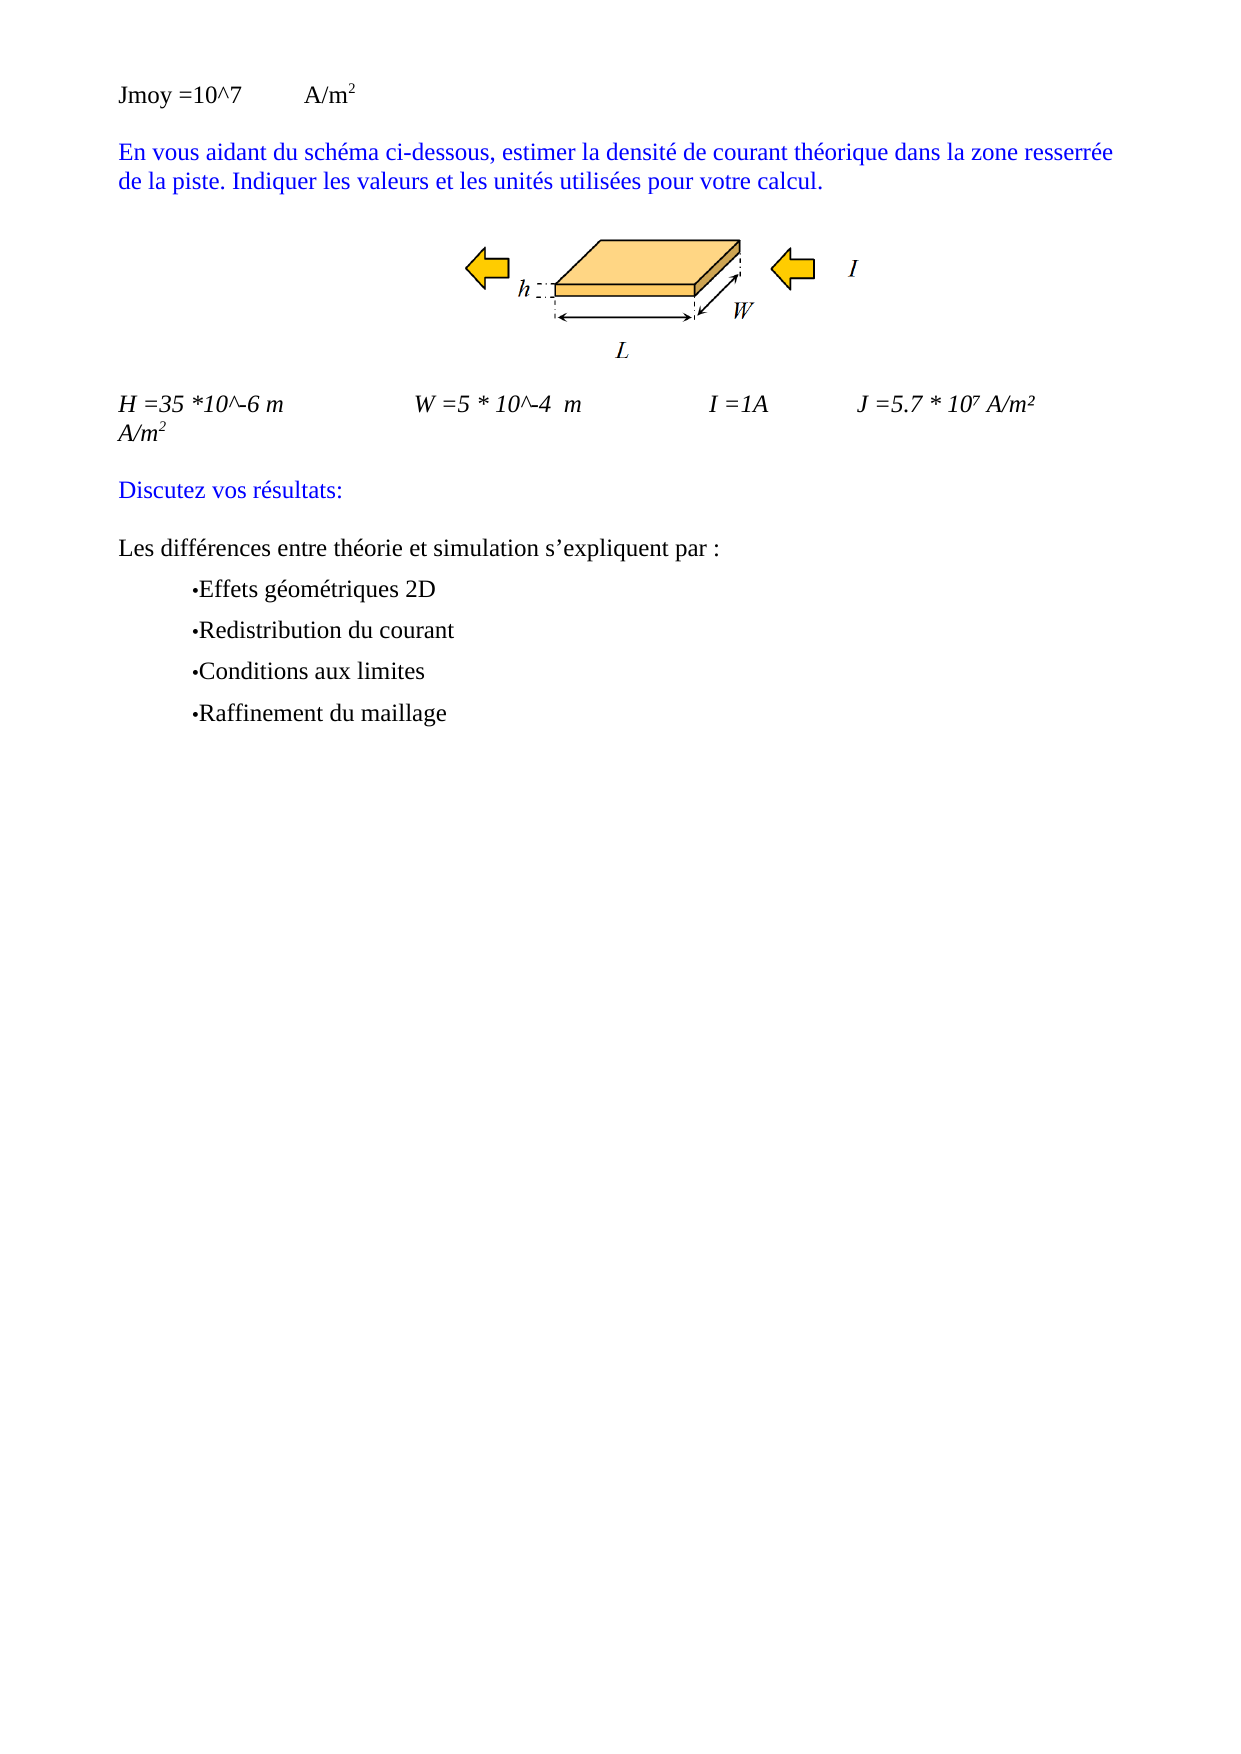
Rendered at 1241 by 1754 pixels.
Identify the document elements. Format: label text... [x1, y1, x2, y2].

text Les différences entre théorie et simulation s’expliquent par : [118, 533, 1122, 561]
text Discutez vos résultats: [118, 475, 1122, 504]
list Effets géométriques 2D [118, 574, 1122, 603]
text En vous aidant du schéma ci-dessous, estimer la densité de courant théorique dans la zone resserrée de la piste. Indiquer les valeurs et les unités utilisées pour votre calcul. [118, 137, 1122, 195]
list Conditions aux limites [118, 656, 1122, 685]
list Raffinement du maillage [118, 698, 1122, 726]
text Jmoy =10^7 A/m2 [118, 80, 1122, 108]
list Redistribution du courant [118, 615, 1122, 644]
text H =35 *10^-6 m W =5 * 10^-4 m I =1A J =5.7 * 10⁷ A/m² A/m2 [118, 195, 1122, 446]
